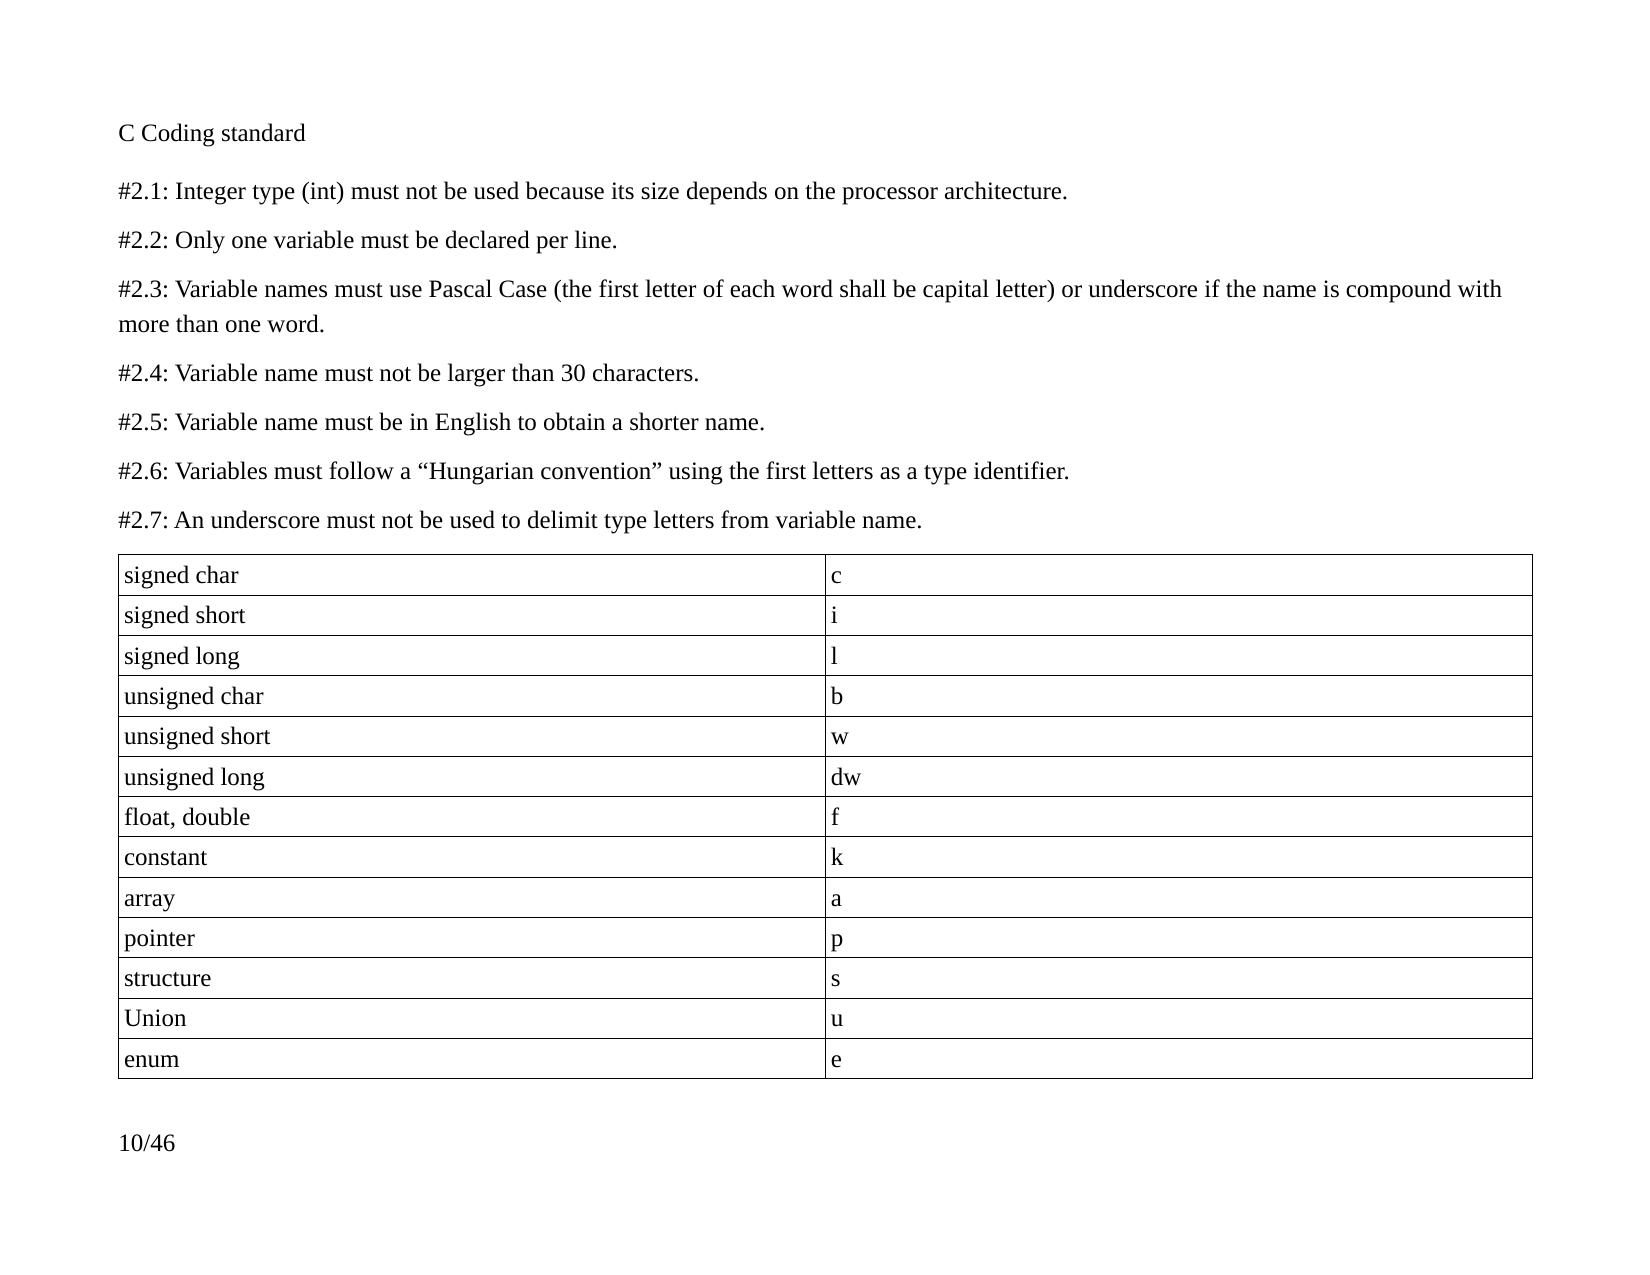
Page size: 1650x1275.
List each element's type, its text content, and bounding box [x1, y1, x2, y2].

table_cell k [826, 837, 1532, 877]
text #2.1: Integer type (int) must not be used because its size depends on the processor architecture. [118, 176, 1532, 205]
table_cell l [826, 636, 1532, 675]
text #2.4: Variable name must not be larger than 30 characters. [118, 358, 1532, 387]
text #2.6: Variables must follow a “Hungarian convention” using the first letters as a type identifier. [118, 456, 1532, 485]
table_cell b [826, 676, 1532, 716]
table_cell signed short [119, 596, 825, 635]
table_cell unsigned long [119, 757, 825, 796]
table_header c [826, 555, 1532, 594]
table_cell a [826, 878, 1532, 917]
text #2.2: Only one variable must be declared per line. [118, 225, 1532, 254]
table_header signed char [119, 555, 825, 594]
table_cell unsigned short [119, 717, 825, 756]
table_cell f [826, 797, 1532, 836]
table_cell structure [119, 958, 825, 998]
table_cell array [119, 878, 825, 917]
text #2.3: Variable names must use Pascal Case (the first letter of each word shall be capital letter) or underscore if the name is compound with more than one word. [118, 274, 1532, 338]
table_cell e [826, 1039, 1532, 1078]
table_cell enum [119, 1039, 825, 1078]
table_cell dw [826, 757, 1532, 796]
table_cell p [826, 918, 1532, 957]
table_cell float, double [119, 797, 825, 836]
text #2.7: An underscore must not be used to delimit type letters from variable name. [118, 505, 1532, 534]
text #2.5: Variable name must be in English to obtain a shorter name. [118, 407, 1532, 436]
table_cell signed long [119, 636, 825, 675]
table_cell w [826, 717, 1532, 756]
table_cell constant [119, 837, 825, 877]
table_cell Union [119, 999, 825, 1038]
table_cell u [826, 999, 1532, 1038]
table_cell s [826, 958, 1532, 998]
table_cell unsigned char [119, 676, 825, 716]
table_cell pointer [119, 918, 825, 957]
table_cell i [826, 596, 1532, 635]
